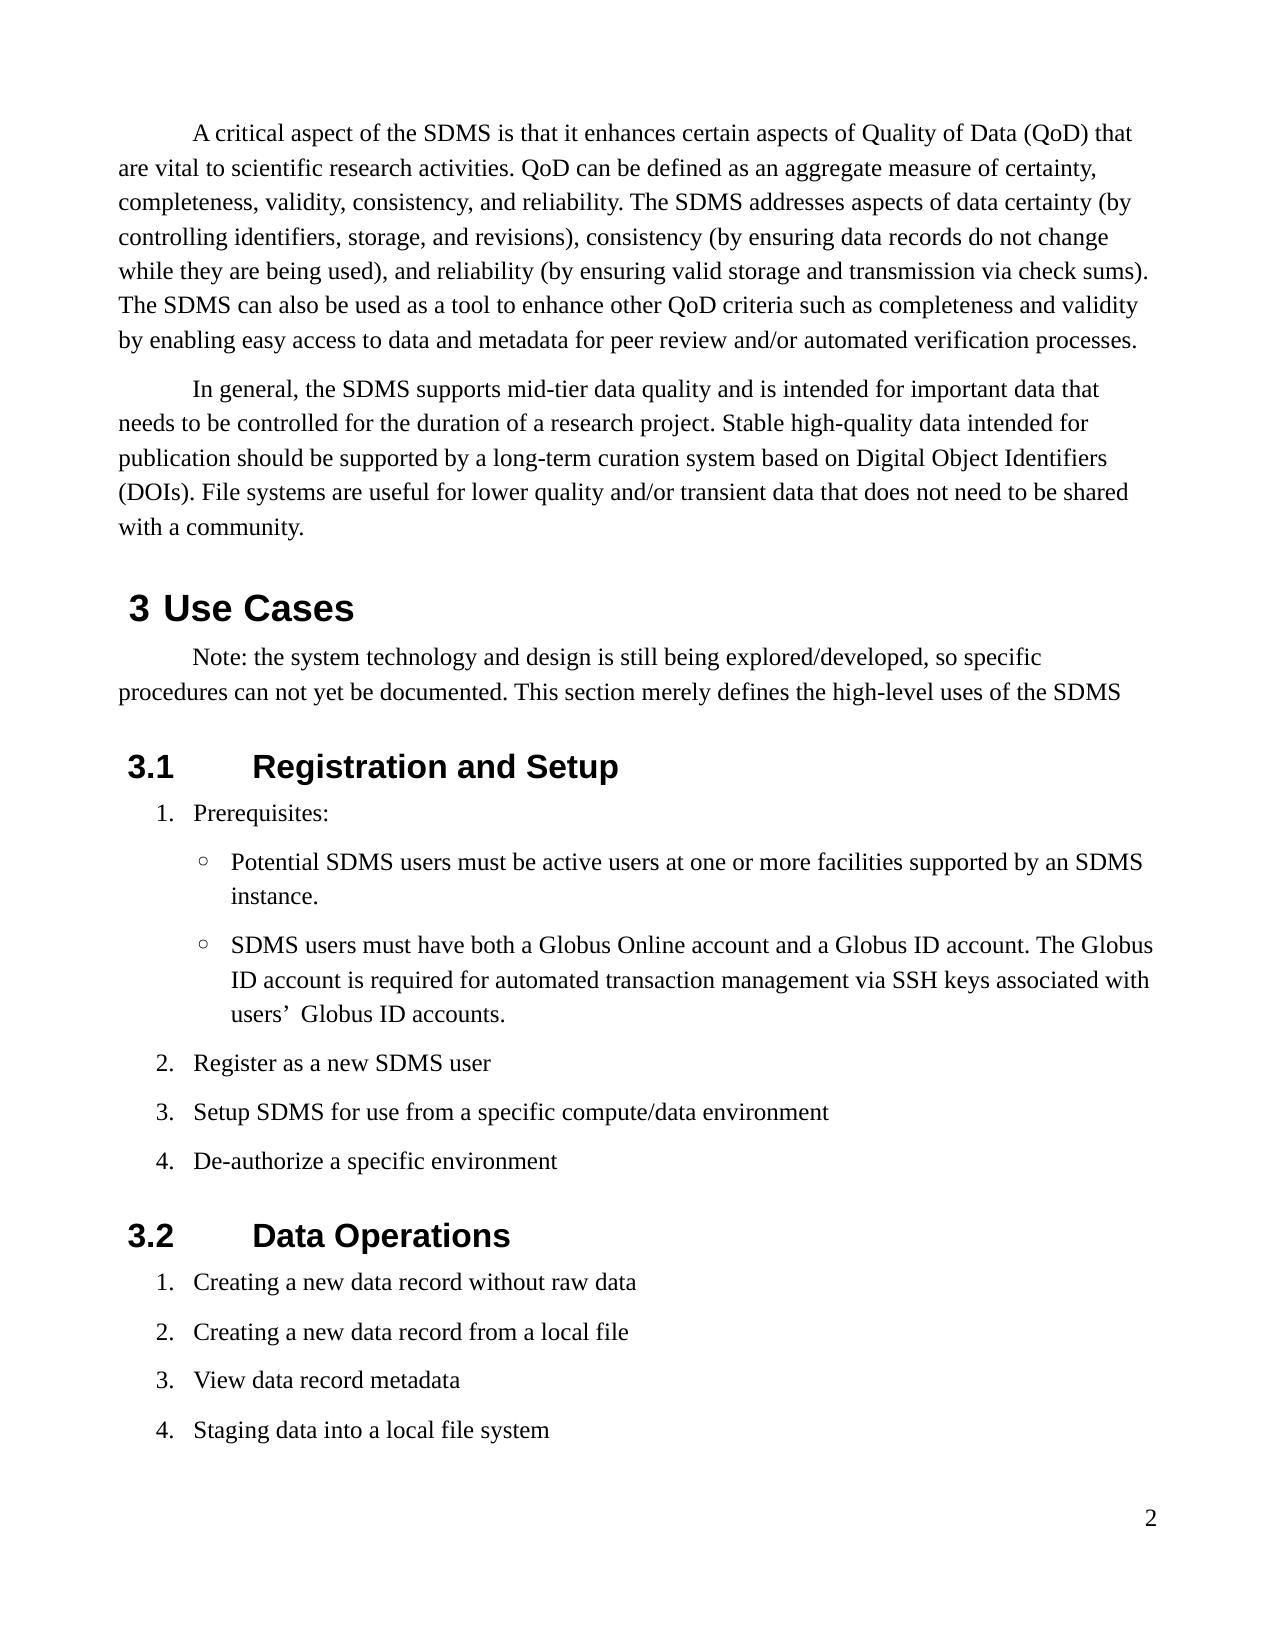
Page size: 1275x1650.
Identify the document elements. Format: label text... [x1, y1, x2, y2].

list SDMS users must have both a Globus Online account and a Globus ID account. The Globus ID account is required for automated transaction management via SSH keys associated with users’ Globus ID accounts. [193, 930, 1157, 1028]
list View data record metadata [156, 1366, 1157, 1394]
subtitle Registration and Setup [118, 747, 1157, 785]
list De-authorize a specific environment [156, 1146, 1157, 1175]
list Potential SDMS users must be active users at one or more facilities supported by an SDMS instance. [193, 847, 1157, 910]
list Staging data into a local file system [156, 1415, 1157, 1443]
text In general, the SDMS supports mid-tier data quality and is intended for important data that needs to be controlled for the duration of a research project. Stable high-quality data intended for publication should be supported by a long-term curation system based on Digital Object Identifiers (DOIs). File systems are useful for lower quality and/or transient data that does not need to be shared with a community. [118, 374, 1157, 541]
list Prerequisites: [156, 798, 1157, 826]
text Note: the system technology and design is still being explored/developed, so specific procedures can not yet be documented. This section merely defines the high-level uses of the SDMS [118, 642, 1157, 705]
list Register as a new SDMS user [156, 1048, 1157, 1077]
list Setup SDMS for use from a specific compute/data environment [156, 1097, 1157, 1126]
list Creating a new data record without raw data [156, 1267, 1157, 1296]
subtitle Data Operations [118, 1216, 1157, 1255]
text A critical aspect of the SDMS is that it enhances certain aspects of Quality of Data (QoD) that are vital to scientific research activities. QoD can be defined as an aggregate measure of certainty, completeness, validity, consistency, and reliability. The SDMS addresses aspects of data certainty (by controlling identifiers, storage, and revisions), consistency (by ensuring data records do not change while they are being used), and reliability (by ensuring valid storage and transmission via check sums). The SDMS can also be used as a tool to enhance other QoD criteria such as completeness and validity by enabling easy access to data and metadata for peer review and/or automated verification processes. [118, 118, 1157, 354]
list Creating a new data record from a local file [156, 1317, 1157, 1345]
subtitle Use Cases [118, 586, 1157, 630]
